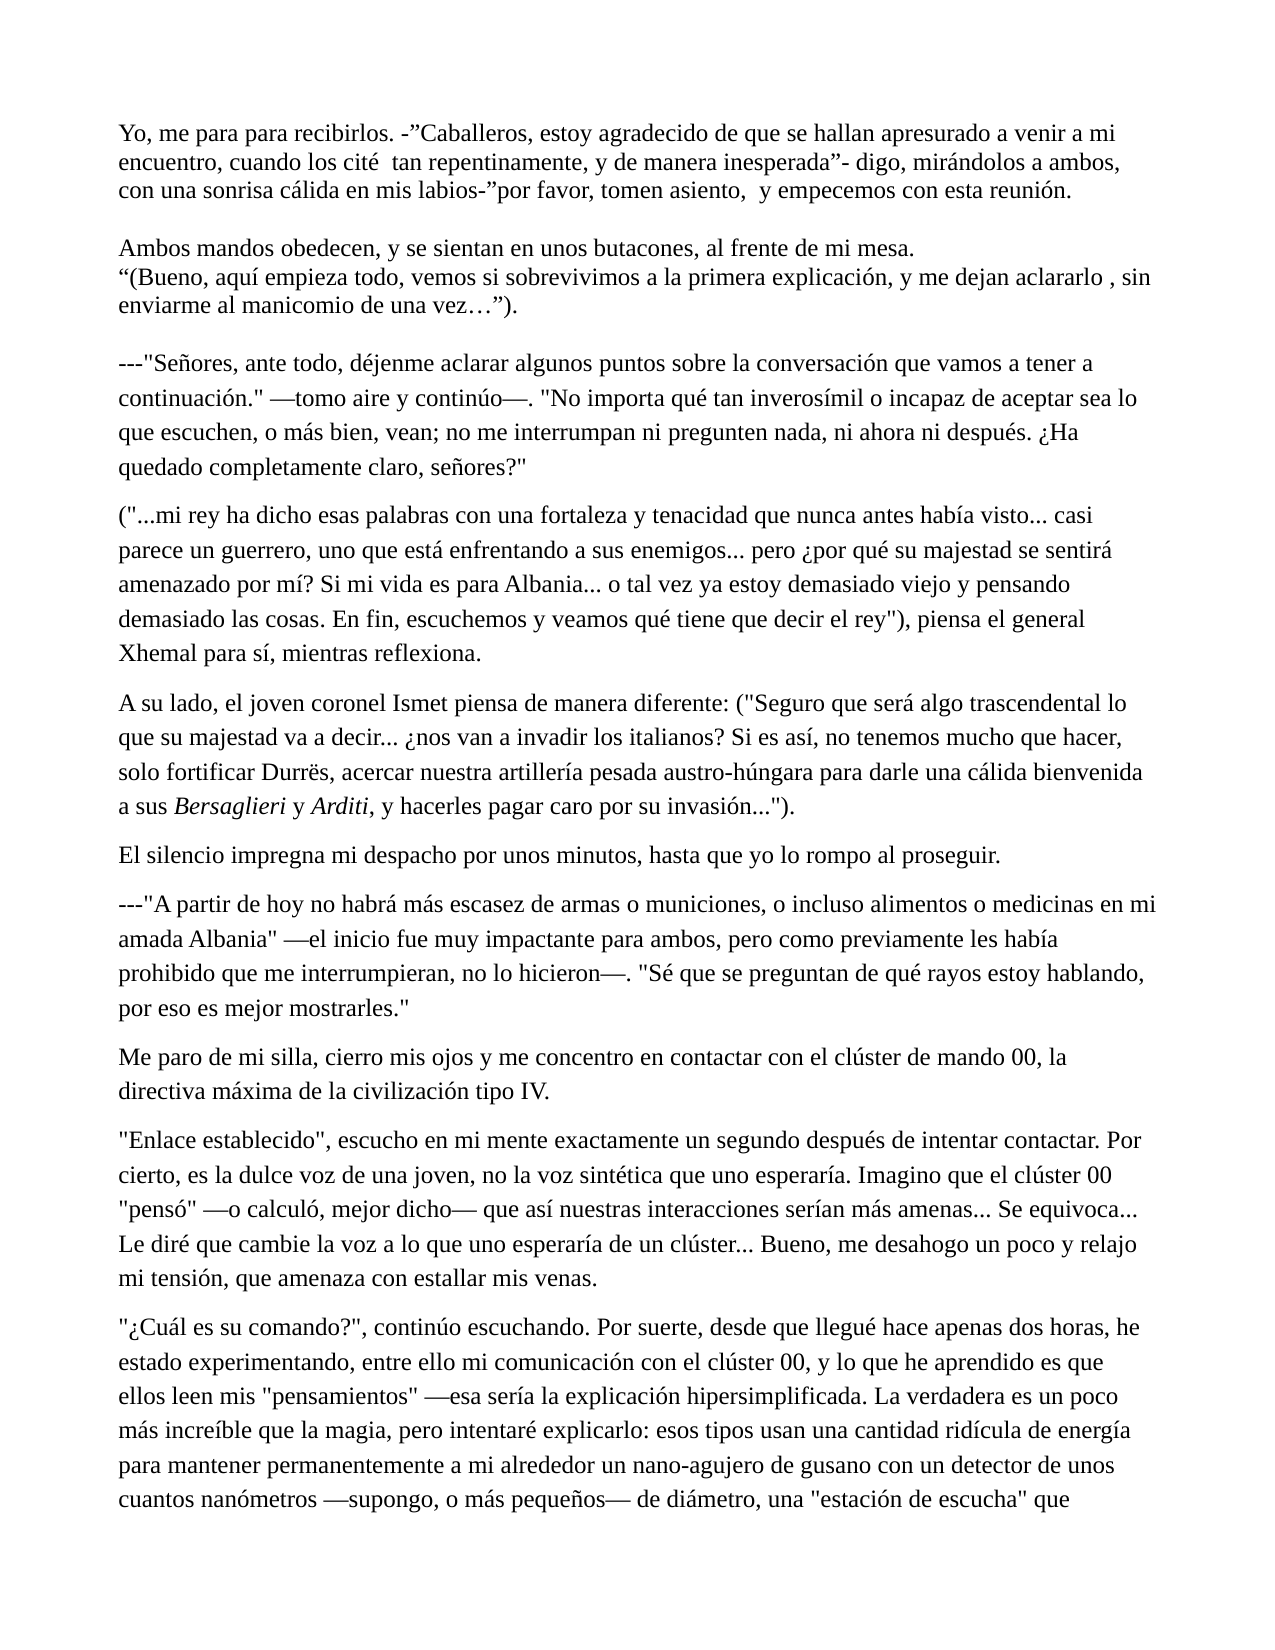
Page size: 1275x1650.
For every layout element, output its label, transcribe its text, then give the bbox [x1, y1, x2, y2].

text “(Bueno, aquí empieza todo, vemos si sobrevivimos a la primera explicación, y me dejan aclararlo , sin enviarme al manicomio de una vez…”). [118, 262, 1157, 319]
text Yo, me para para recibirlos. -”Caballeros, estoy agradecido de que se hallan apresurado a venir a mi encuentro, cuando los cité tan repentinamente, y de manera inesperada”- digo, mirándolos a ambos, con una sonrisa cálida en mis labios-”por favor, tomen asiento, y empecemos con esta reunión. [118, 118, 1157, 204]
text ---"Señores, ante todo, déjenme aclarar algunos puntos sobre la conversación que vamos a tener a continuación." —tomo aire y continúo—. "No importa qué tan inverosímil o incapaz de aceptar sea lo que escuchen, o más bien, vean; no me interrumpan ni pregunten nada, ni ahora ni después. ¿Ha quedado completamente claro, señores?" [118, 348, 1157, 480]
text "¿Cuál es su comando?", continúo escuchando. Por suerte, desde que llegué hace apenas dos horas, he estado experimentando, entre ello mi comunicación con el clúster 00, y lo que he aprendido es que ellos leen mis "pensamientos" —esa sería la explicación hipersimplificada. La verdadera es un poco más increíble que la magia, pero intentaré explicarlo: esos tipos usan una cantidad ridícula de energía para mantener permanentemente a mi alrededor un nano-agujero de gusano con un detector de unos cuantos nanómetros —supongo, o más pequeños— de diámetro, una "estación de escucha" que [118, 1312, 1157, 1513]
text "Enlace establecido", escucho en mi mente exactamente un segundo después de intentar contactar. Por cierto, es la dulce voz de una joven, no la voz sintética que uno esperaría. Imagino que el clúster 00 "pensó" —o calculó, mejor dicho— que así nuestras interacciones serían más amenas... Se equivoca... Le diré que cambie la voz a lo que uno esperaría de un clúster... Bueno, me desahogo un poco y relajo mi tensión, que amenaza con estallar mis venas. [118, 1125, 1157, 1292]
text A su lado, el joven coronel Ismet piensa de manera diferente: ("Seguro que será algo trascendental lo que su majestad va a decir... ¿nos van a invadir los italianos? Si es así, no tenemos mucho que hacer, solo fortificar Durrës, acercar nuestra artillería pesada austro-húngara para darle una cálida bienvenida a sus Bersaglieri y Arditi, y hacerles pagar caro por su invasión..."). [118, 688, 1157, 820]
text ---"A partir de hoy no habrá más escasez de armas o municiones, o incluso alimentos o medicinas en mi amada Albania" —el inicio fue muy impactante para ambos, pero como previamente les había prohibido que me interrumpieran, no lo hicieron—. "Sé que se preguntan de qué rayos estoy hablando, por eso es mejor mostrarles." [118, 889, 1157, 1021]
text El silencio impregna mi despacho por unos minutos, hasta que yo lo rompo al proseguir. [118, 840, 1157, 869]
text Ambos mandos obedecen, y se sientan en unos butacones, al frente de mi mesa. [118, 233, 1157, 262]
text Me paro de mi silla, cierro mis ojos y me concentro en contactar con el clúster de mando 00, la directiva máxima de la civilización tipo IV. [118, 1042, 1157, 1105]
text ("...mi rey ha dicho esas palabras con una fortaleza y tenacidad que nunca antes había visto... casi parece un guerrero, uno que está enfrentando a sus enemigos... pero ¿por qué su majestad se sentirá amenazado por mí? Si mi vida es para Albania... o tal vez ya estoy demasiado viejo y pensando demasiado las cosas. En fin, escuchemos y veamos qué tiene que decir el rey"), piensa el general Xhemal para sí, mientras reflexiona. [118, 501, 1157, 667]
